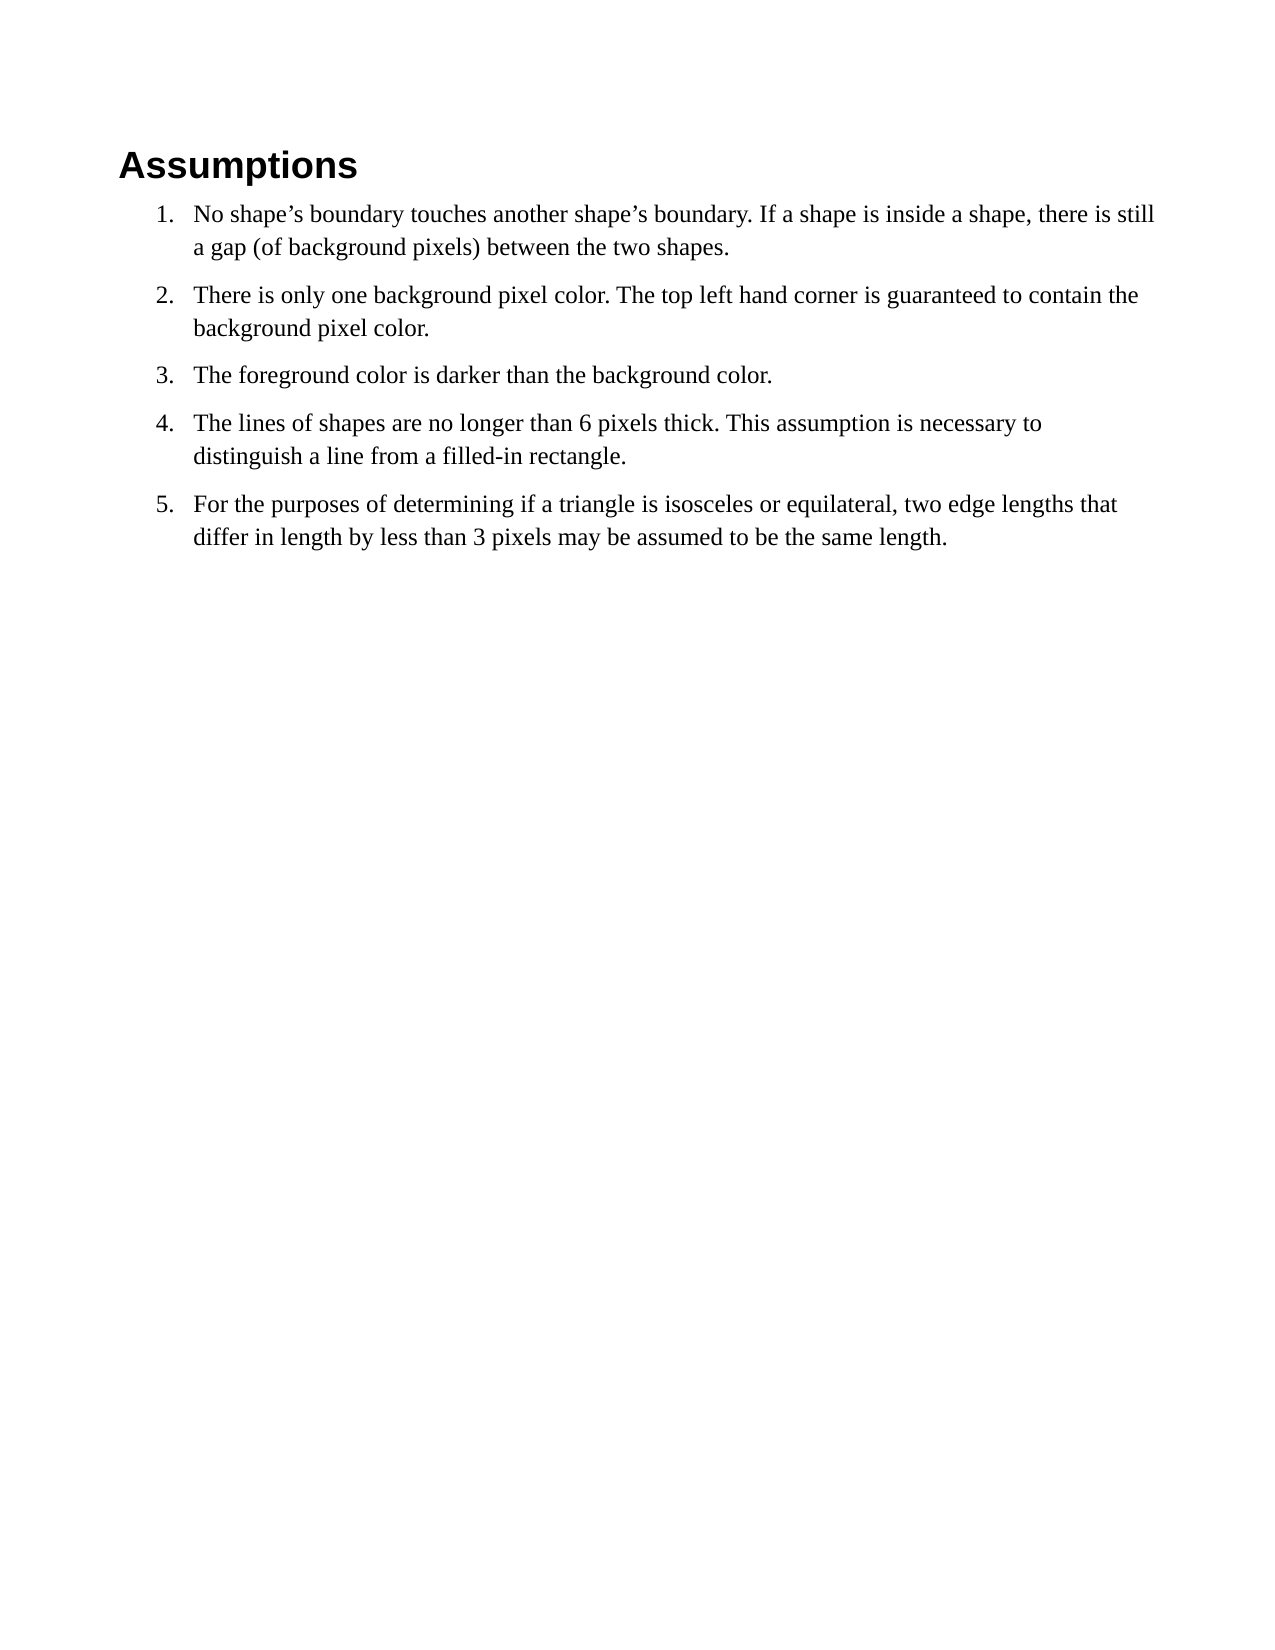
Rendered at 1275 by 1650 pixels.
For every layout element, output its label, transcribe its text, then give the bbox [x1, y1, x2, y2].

list No shape’s boundary touches another shape’s boundary. If a shape is inside a shape, there is still a gap (of background pixels) between the two shapes. [156, 199, 1157, 261]
list The foreground color is darker than the background color. [156, 361, 1157, 389]
list There is only one background pixel color. The top left hand corner is guaranteed to contain the background pixel color. [156, 280, 1157, 342]
list The lines of shapes are no longer than 6 pixels thick. This assumption is necessary to distinguish a line from a filled-in rectangle. [156, 408, 1157, 470]
subtitle Assumptions [118, 143, 1157, 187]
list For the purposes of determining if a triangle is isosceles or equilateral, two edge lengths that differ in length by less than 3 pixels may be assumed to be the same length. [156, 489, 1157, 551]
